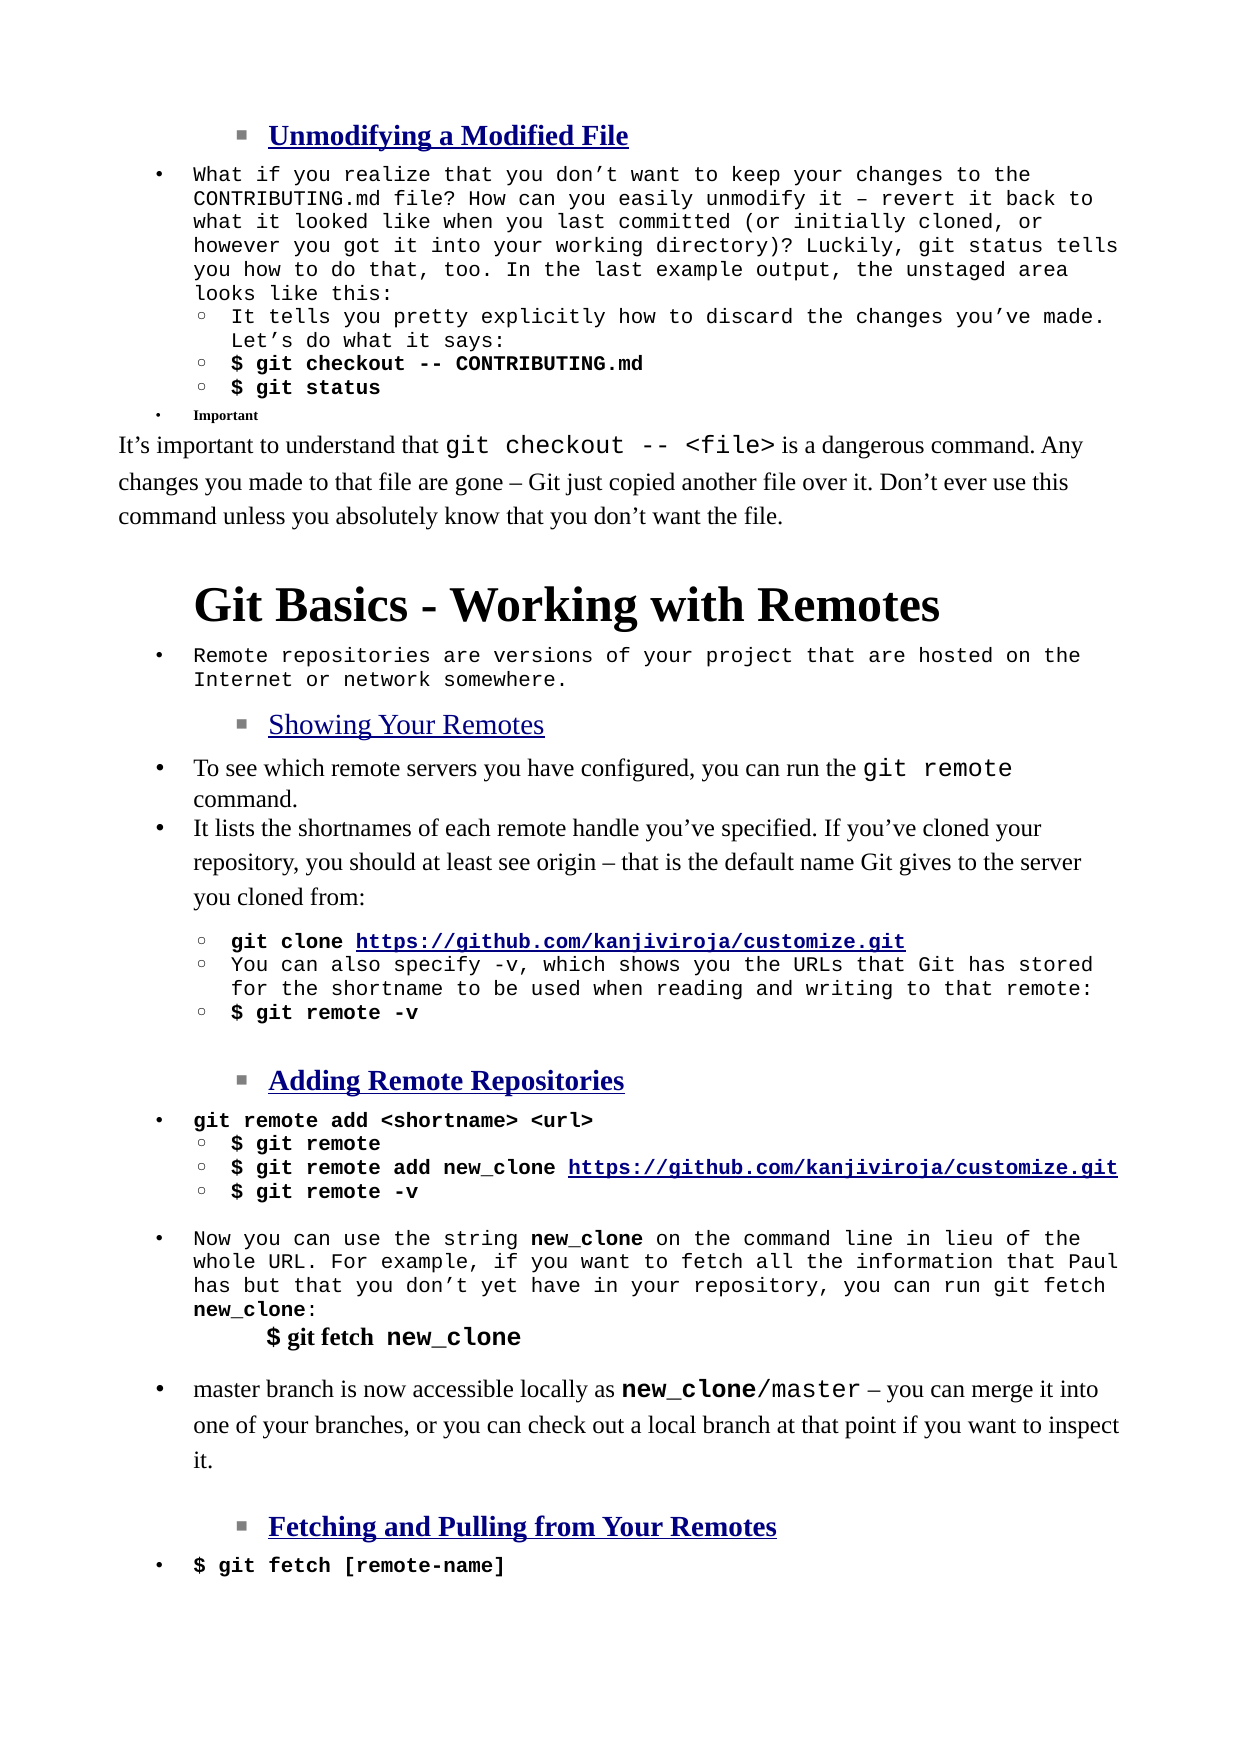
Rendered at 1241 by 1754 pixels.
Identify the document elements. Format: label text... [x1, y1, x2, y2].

list git clone https://github.com/kanjiviroja/customize.git [193, 931, 1122, 954]
list master branch is now accessible locally as new_clone/master – you can merge it into one of your branches, or you can check out a local branch at that point if you want to inspect it. [156, 1374, 1122, 1474]
list $ git fetch [remote-name] [156, 1555, 1122, 1578]
list git remote add <shortname> <url> [156, 1110, 1122, 1133]
list $ git checkout -- CONTRIBUTING.md [193, 353, 1122, 377]
list $ git status [193, 377, 1122, 401]
list $ git remote -v [193, 1181, 1122, 1204]
text It’s important to understand that git checkout -- <file> is a dangerous command. Any changes you made to that file are gone – Git just copied another file over it. Don’t ever use this command unless you absolutely know that you don’t want the file. [118, 430, 1122, 530]
list What if you realize that you don’t want to keep your changes to the CONTRIBUTING.md file? How can you easily unmodify it – revert it back to what it looked like when you last committed (or initially cloned, or however you got it into your working directory)? Luckily, git status tells you how to do that, too. In the last example output, the unstaged area looks like this: [156, 164, 1122, 306]
list Remote repositories are versions of your project that are hosted on the Internet or network somewhere. [156, 645, 1122, 692]
subtitle Unmodifying a Modified File [231, 118, 1122, 152]
subtitle Git Basics - Working with Remotes [156, 575, 1122, 633]
subtitle Important [156, 407, 1122, 424]
list To see which remote servers you have configured, you can run the git remote command. [156, 753, 1122, 813]
list $ git remote [193, 1133, 1122, 1157]
list It tells you pretty explicitly how to discard the changes you’ve made. Let’s do what it says: [193, 306, 1122, 353]
list You can also specify -v, which shows you the URLs that Git has stored for the shortname to be used when reading and writing to that remote: [193, 954, 1122, 1002]
text $ git fetch new_clone [118, 1322, 1122, 1353]
subtitle Adding Remote Repositories [231, 1063, 1122, 1097]
list $ git remote add new_clone https://github.com/kanjiviroja/customize.git [193, 1157, 1122, 1181]
list It lists the shortnames of each remote handle you’ve specified. If you’ve cloned your repository, you should at least see origin – that is the default name Git gives to the server you cloned from: [156, 813, 1122, 910]
list Now you can use the string new_clone on the command line in lieu of the whole URL. For example, if you want to fetch all the information that Paul has but that you don’t yet have in your repository, you can run git fetch new_clone: [156, 1228, 1122, 1322]
subtitle Showing Your Remotes [231, 707, 1122, 741]
list $ git remote -v [193, 1002, 1122, 1025]
subtitle Fetching and Pulling from Your Remotes [231, 1509, 1122, 1542]
